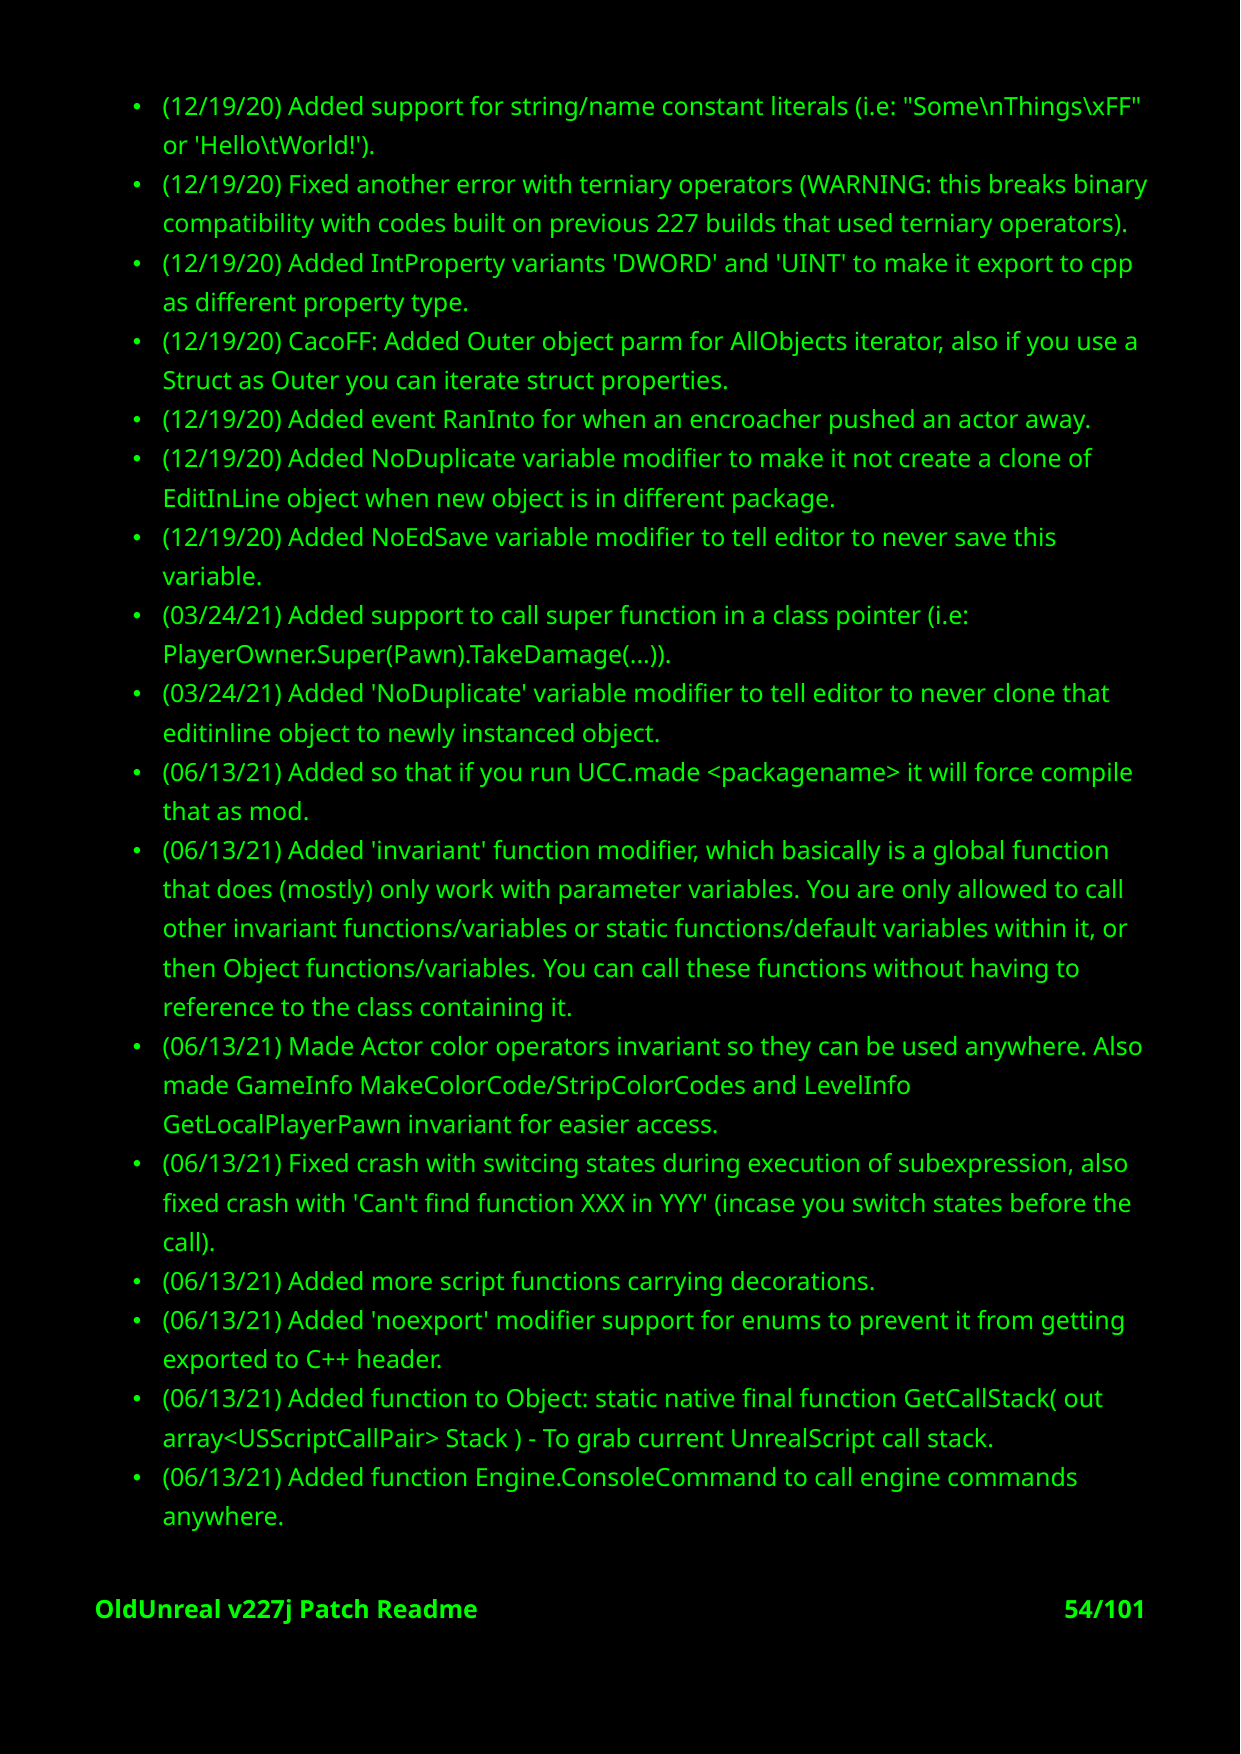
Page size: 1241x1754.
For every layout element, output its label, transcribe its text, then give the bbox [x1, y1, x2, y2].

list (12/19/20) Added IntProperty variants 'DWORD' and 'UINT' to make it export to cpp as different property type. [133, 245, 1152, 318]
list (06/13/21) Added 'invariant' function modifier, which basically is a global function that does (mostly) only work with parameter variables. You are only allowed to call other invariant functions/variables or static functions/default variables within it, or then Object functions/variables. You can call these functions without having to reference to the class containing it. [133, 833, 1152, 1023]
list (12/19/20) Fixed another error with terniary operators (WARNING: this breaks binary compatibility with codes built on previous 227 builds that used terniary operators). [133, 167, 1152, 240]
list (12/19/20) Added event RanInto for when an encroacher pushed an actor away. [133, 402, 1152, 436]
list (06/13/21) Added more script functions carrying decorations. [133, 1263, 1152, 1298]
list (03/24/21) Added 'NoDuplicate' variable modifier to tell editor to never clone that editinline object to newly instanced object. [133, 676, 1152, 749]
list (12/19/20) Added NoDuplicate variable modifier to make it not create a clone of EditInLine object when new object is in different package. [133, 441, 1152, 514]
list (12/19/20) Added support for string/name constant literals (i.e: "Some\nThings\xFF" or 'Hello\tWorld!'). [133, 88, 1152, 162]
list (06/13/21) Added function Engine.ConsoleCommand to call engine commands anywhere. [133, 1459, 1152, 1533]
list (03/24/21) Added support to call super function in a class pointer (i.e: PlayerOwner.Super(Pawn).TakeDamage(...)). [133, 598, 1152, 671]
list (06/13/21) Added function to Object: static native final function GetCallStack( out array<USScriptCallPair> Stack ) - To grab current UnrealScript call stack. [133, 1381, 1152, 1454]
list (12/19/20) CacoFF: Added Outer object parm for AllObjects iterator, also if you use a Struct as Outer you can iterate struct properties. [133, 323, 1152, 397]
list (12/19/20) Added NoEdSave variable modifier to tell editor to never save this variable. [133, 519, 1152, 593]
list (06/13/21) Added so that if you run UCC.made <packagename> it will force compile that as mod. [133, 754, 1152, 828]
list (06/13/21) Added 'noexport' modifier support for enums to prevent it from getting exported to C++ header. [133, 1303, 1152, 1376]
list (06/13/21) Made Actor color operators invariant so they can be used anywhere. Also made GameInfo MakeColorCode/StripColorCodes and LevelInfo GetLocalPlayerPawn invariant for easier access. [133, 1028, 1152, 1141]
list (06/13/21) Fixed crash with switcing states during execution of subexpression, also fixed crash with 'Can't find function XXX in YYY' (incase you switch states before the call). [133, 1146, 1152, 1258]
